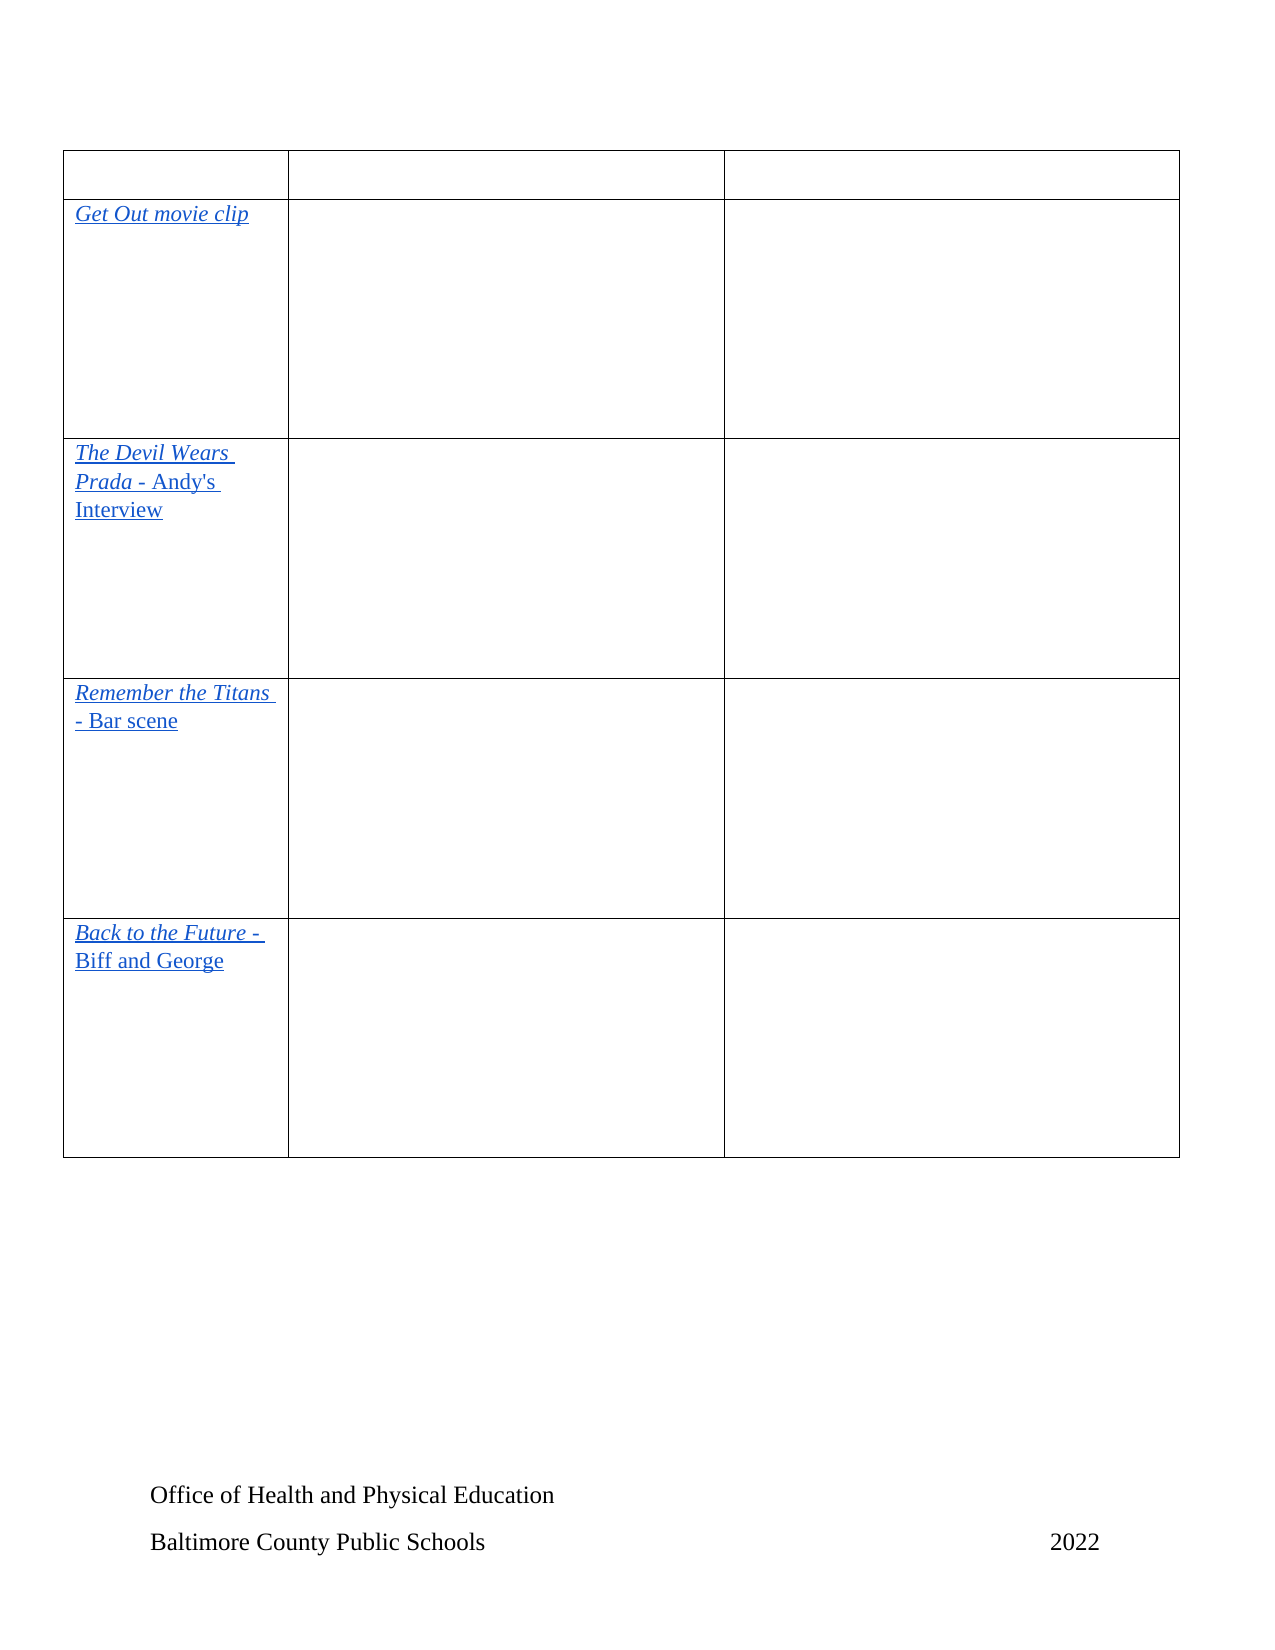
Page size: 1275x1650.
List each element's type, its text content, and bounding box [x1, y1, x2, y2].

table_cell [289, 679, 724, 917]
table_cell [725, 439, 1179, 678]
table_cell [289, 439, 724, 678]
table_cell [725, 919, 1179, 1157]
table_cell [725, 200, 1179, 438]
table_cell [725, 679, 1179, 917]
table_cell [289, 200, 724, 438]
table_cell [289, 919, 724, 1157]
table_cell Back to the Future - Biff and George [64, 919, 288, 1157]
table_cell Remember the Titans - Bar scene [64, 679, 288, 917]
table_cell The Devil Wears Prada - Andy's Interview [64, 439, 288, 678]
table_cell Get Out movie clip [64, 200, 288, 438]
table_cell [289, 151, 724, 199]
table_cell [725, 151, 1179, 199]
table_cell [64, 151, 288, 199]
